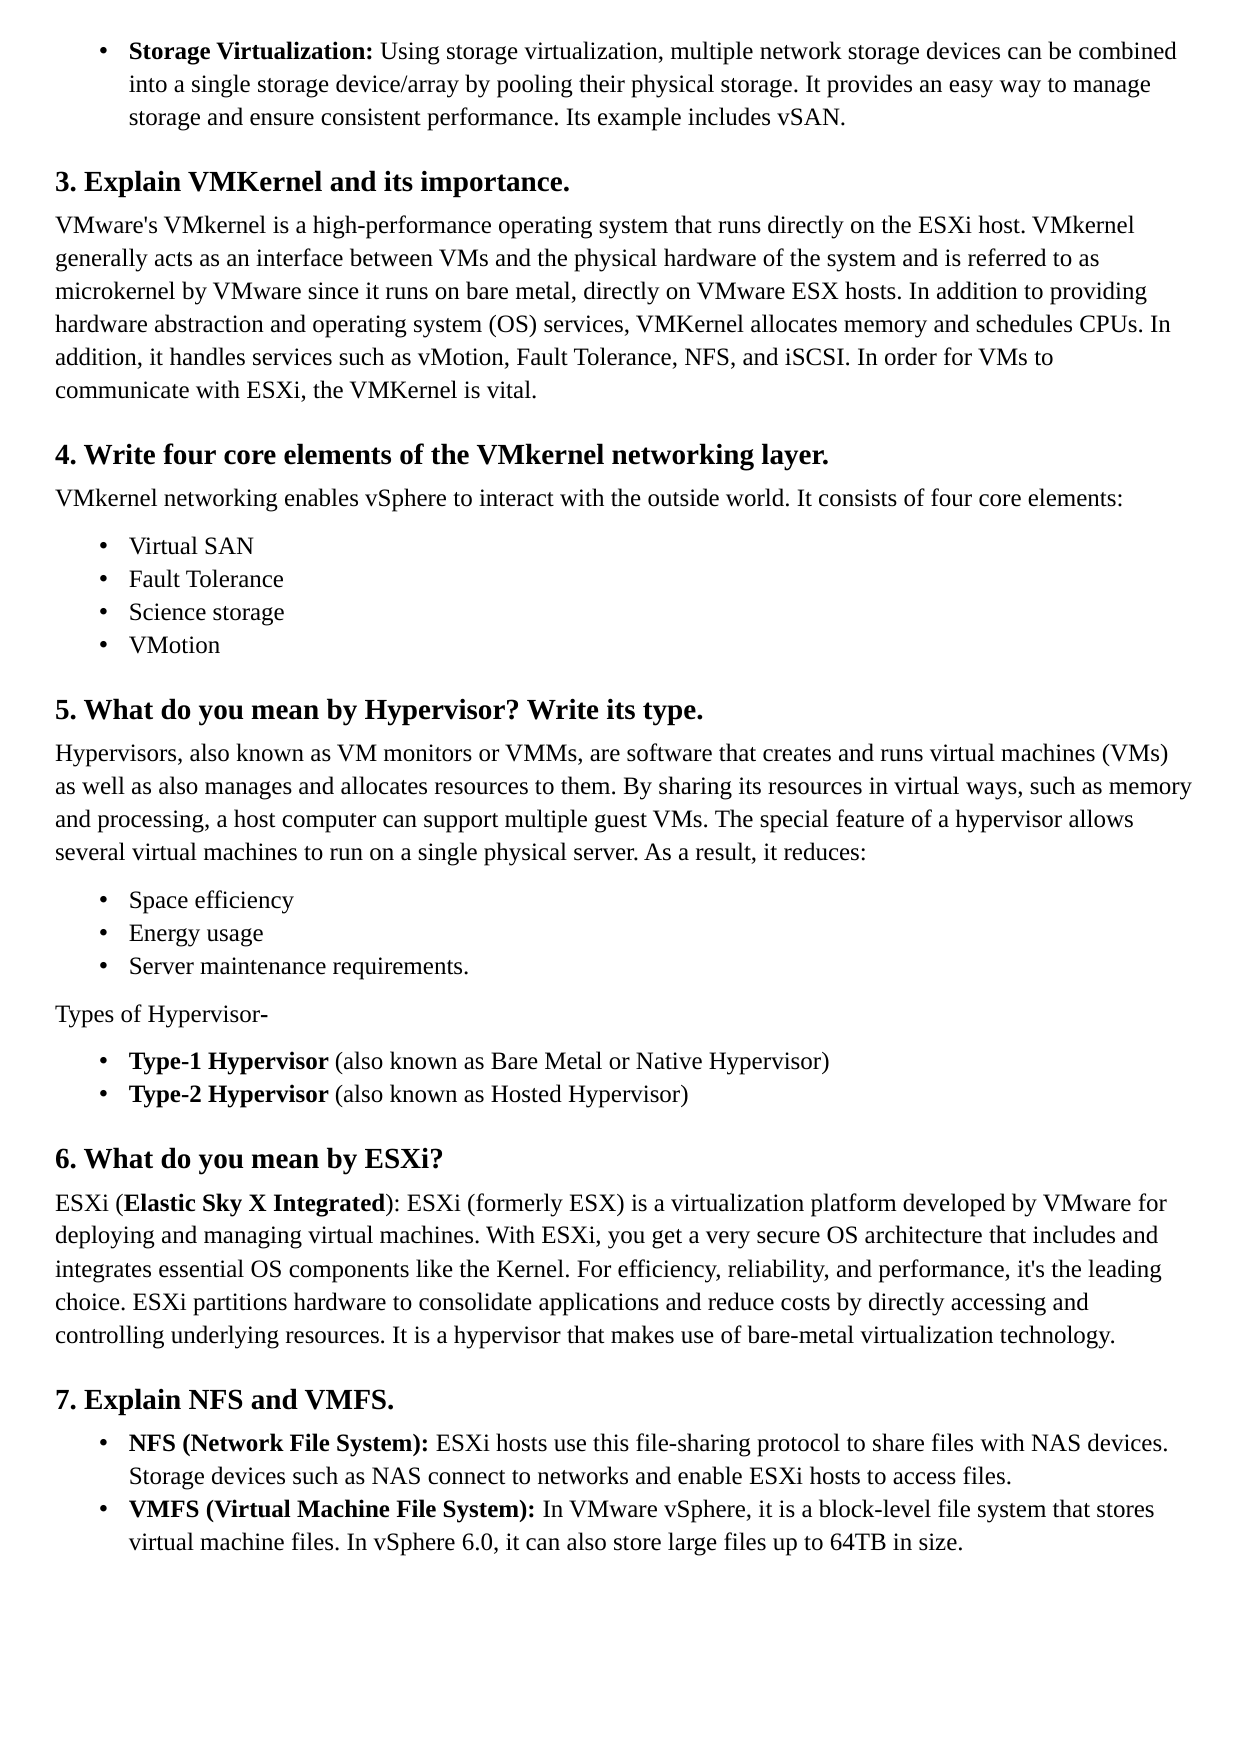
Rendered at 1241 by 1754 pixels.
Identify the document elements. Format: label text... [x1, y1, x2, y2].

text VMware's VMkernel is a high-performance operating system that runs directly on the ESXi host. VMkernel generally acts as an interface between VMs and the physical hardware of the system and is referred to as microkernel by VMware since it runs on bare metal, directly on VMware ESX hosts. In addition to providing hardware abstraction and operating system (OS) services, VMKernel allocates memory and schedules CPUs. In addition, it handles services such as vMotion, Fault Tolerance, NFS, and iSCSI. In order for VMs to communicate with ESXi, the VMKernel is vital. [55, 210, 1194, 404]
list Virtual SAN [99, 531, 1194, 560]
list VMFS (Virtual Machine File System): In VMware vSphere, it is a block-level file system that stores virtual machine files. In vSphere 6.0, it can also store large files up to 64TB in size. [99, 1494, 1194, 1556]
list Server maintenance requirements. [99, 951, 1194, 980]
subtitle 5. What do you mean by Hypervisor? Write its type. [55, 692, 1194, 726]
list Fault Tolerance [99, 564, 1194, 593]
subtitle 3. Explain VMKernel and its importance. [55, 164, 1194, 198]
subtitle 6. What do you mean by ESXi? [55, 1142, 1194, 1175]
subtitle 7. Explain NFS and VMFS. [55, 1382, 1194, 1415]
list NFS (Network File System): ESXi hosts use this file-sharing protocol to share files with NAS devices. Storage devices such as NAS connect to networks and enable ESXi hosts to access files. [99, 1428, 1194, 1490]
text VMkernel networking enables vSphere to interact with the outside world. It consists of four core elements: [55, 483, 1194, 512]
list Type-2 Hypervisor (also known as Hosted Hypervisor) [99, 1079, 1194, 1108]
text Hypervisors, also known as VM monitors or VMMs, are software that creates and runs virtual machines (VMs) as well as also manages and allocates resources to them. By sharing its resources in virtual ways, such as memory and processing, a host computer can support multiple guest VMs. The special feature of a hypervisor allows several virtual machines to run on a single physical server. As a result, it reduces: [55, 738, 1194, 866]
list Storage Virtualization: Using storage virtualization, multiple network storage devices can be combined into a single storage device/array by pooling their physical storage. It provides an easy way to manage storage and ensure consistent performance. Its example includes vSAN. [99, 36, 1194, 131]
list Space efficiency [99, 885, 1194, 914]
list Science storage [99, 597, 1194, 626]
text ESXi (Elastic Sky X Integrated): ESXi (formerly ESX) is a virtualization platform developed by VMware for deploying and managing virtual machines. With ESXi, you get a very secure OS architecture that includes and integrates essential OS components like the Kernel. For efficiency, reliability, and performance, it's the leading choice. ESXi partitions hardware to consolidate applications and reduce costs by directly accessing and controlling underlying resources. It is a hypervisor that makes use of bare-metal virtualization technology. [55, 1188, 1194, 1348]
list Type-1 Hypervisor (also known as Bare Metal or Native Hypervisor) [99, 1046, 1194, 1075]
subtitle 4. Write four core elements of the VMkernel networking layer. [55, 437, 1194, 471]
list Energy usage [99, 918, 1194, 947]
list VMotion [99, 630, 1194, 659]
text Types of Hypervisor- [55, 999, 1194, 1027]
